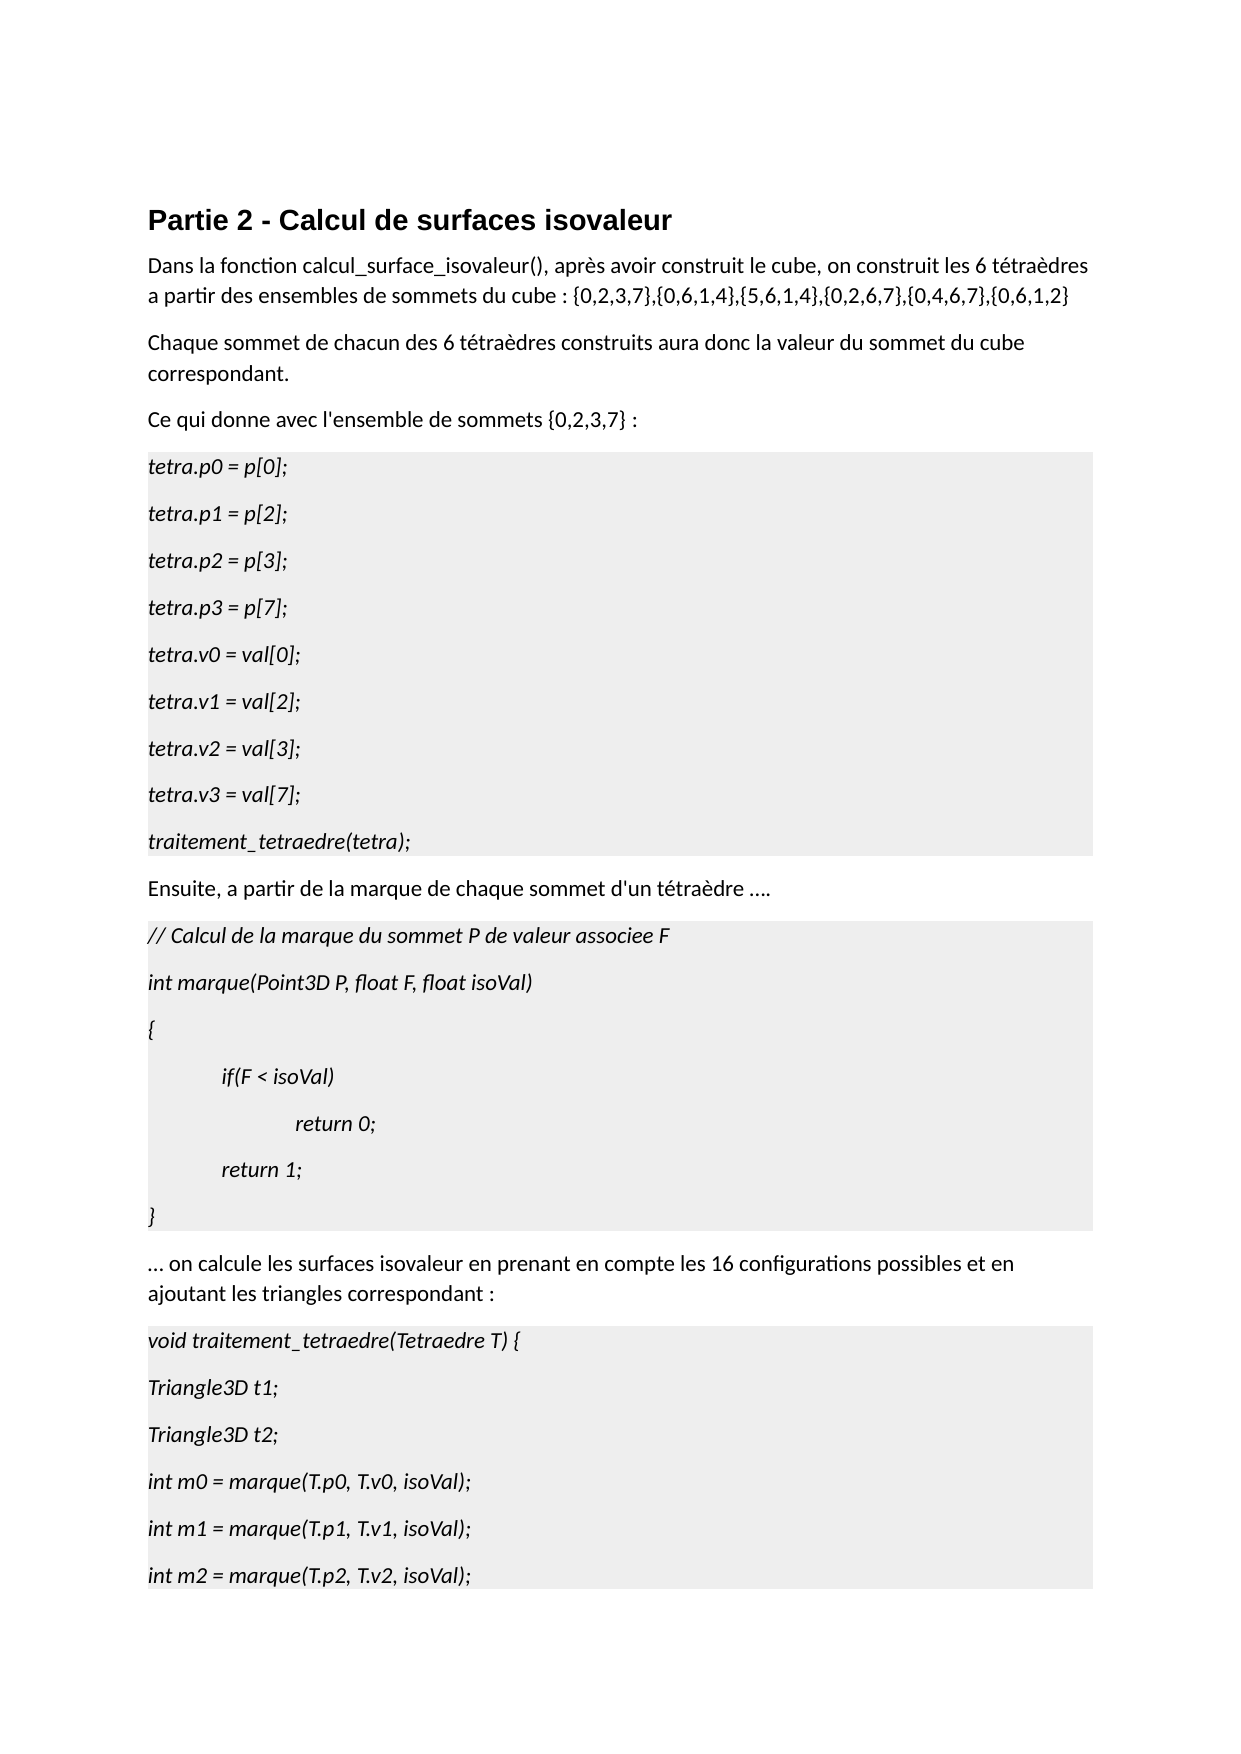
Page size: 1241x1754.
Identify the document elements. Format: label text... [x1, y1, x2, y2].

text return 1; [148, 1156, 1093, 1184]
text if(F < isoVal) [148, 1062, 1093, 1090]
text tetra.v3 = val[7]; [148, 781, 1093, 809]
text tetra.v2 = val[3]; [148, 734, 1093, 762]
text int m0 = marque(T.p0, T.v0, isoVal); [148, 1467, 1093, 1495]
text Ensuite, a partir de la marque de chaque sommet d'un tétraèdre …. [148, 874, 1093, 902]
text tetra.v1 = val[2]; [148, 687, 1093, 715]
text tetra.p3 = p[7]; [148, 593, 1093, 621]
text tetra.p1 = p[2]; [148, 499, 1093, 527]
text traitement_tetraedre(tetra); [148, 827, 1093, 856]
text Dans la fonction calcul_surface_isovaleur(), après avoir construit le cube, on construit les 6 tétraèdres a partir des ensembles de sommets du cube : {0,2,3,7},{0,6,1,4},{5,6,1,4},{0,2,6,7},{0,4,6,7},{0,6,1,2} [148, 251, 1093, 310]
text tetra.p2 = p[3]; [148, 546, 1093, 574]
text Chaque sommet de chacun des 6 tétraèdres construits aura donc la valeur du sommet du cube correspondant. [148, 328, 1093, 387]
text // Calcul de la marque du sommet P de valeur associee F [148, 921, 1093, 949]
text { [148, 1015, 1093, 1043]
subtitle Partie 2 - Calcul de surfaces isovaleur [148, 203, 1093, 236]
text tetra.v0 = val[0]; [148, 640, 1093, 668]
text int m2 = marque(T.p2, T.v2, isoVal); [148, 1561, 1093, 1589]
text Triangle3D t1; [148, 1373, 1093, 1401]
text tetra.p0 = p[0]; [148, 452, 1093, 481]
text int m1 = marque(T.p1, T.v1, isoVal); [148, 1514, 1093, 1542]
text Triangle3D t2; [148, 1420, 1093, 1448]
text void traitement_tetraedre(Tetraedre T) { [148, 1326, 1093, 1354]
text … on calcule les surfaces isovaleur en prenant en compte les 16 configurations possibles et en ajoutant les triangles correspondant : [148, 1249, 1093, 1308]
text return 0; [148, 1109, 1093, 1137]
text Ce qui donne avec l'ensemble de sommets {0,2,3,7} : [148, 406, 1093, 434]
text int marque(Point3D P, float F, float isoVal) [148, 968, 1093, 996]
text } [148, 1202, 1093, 1231]
